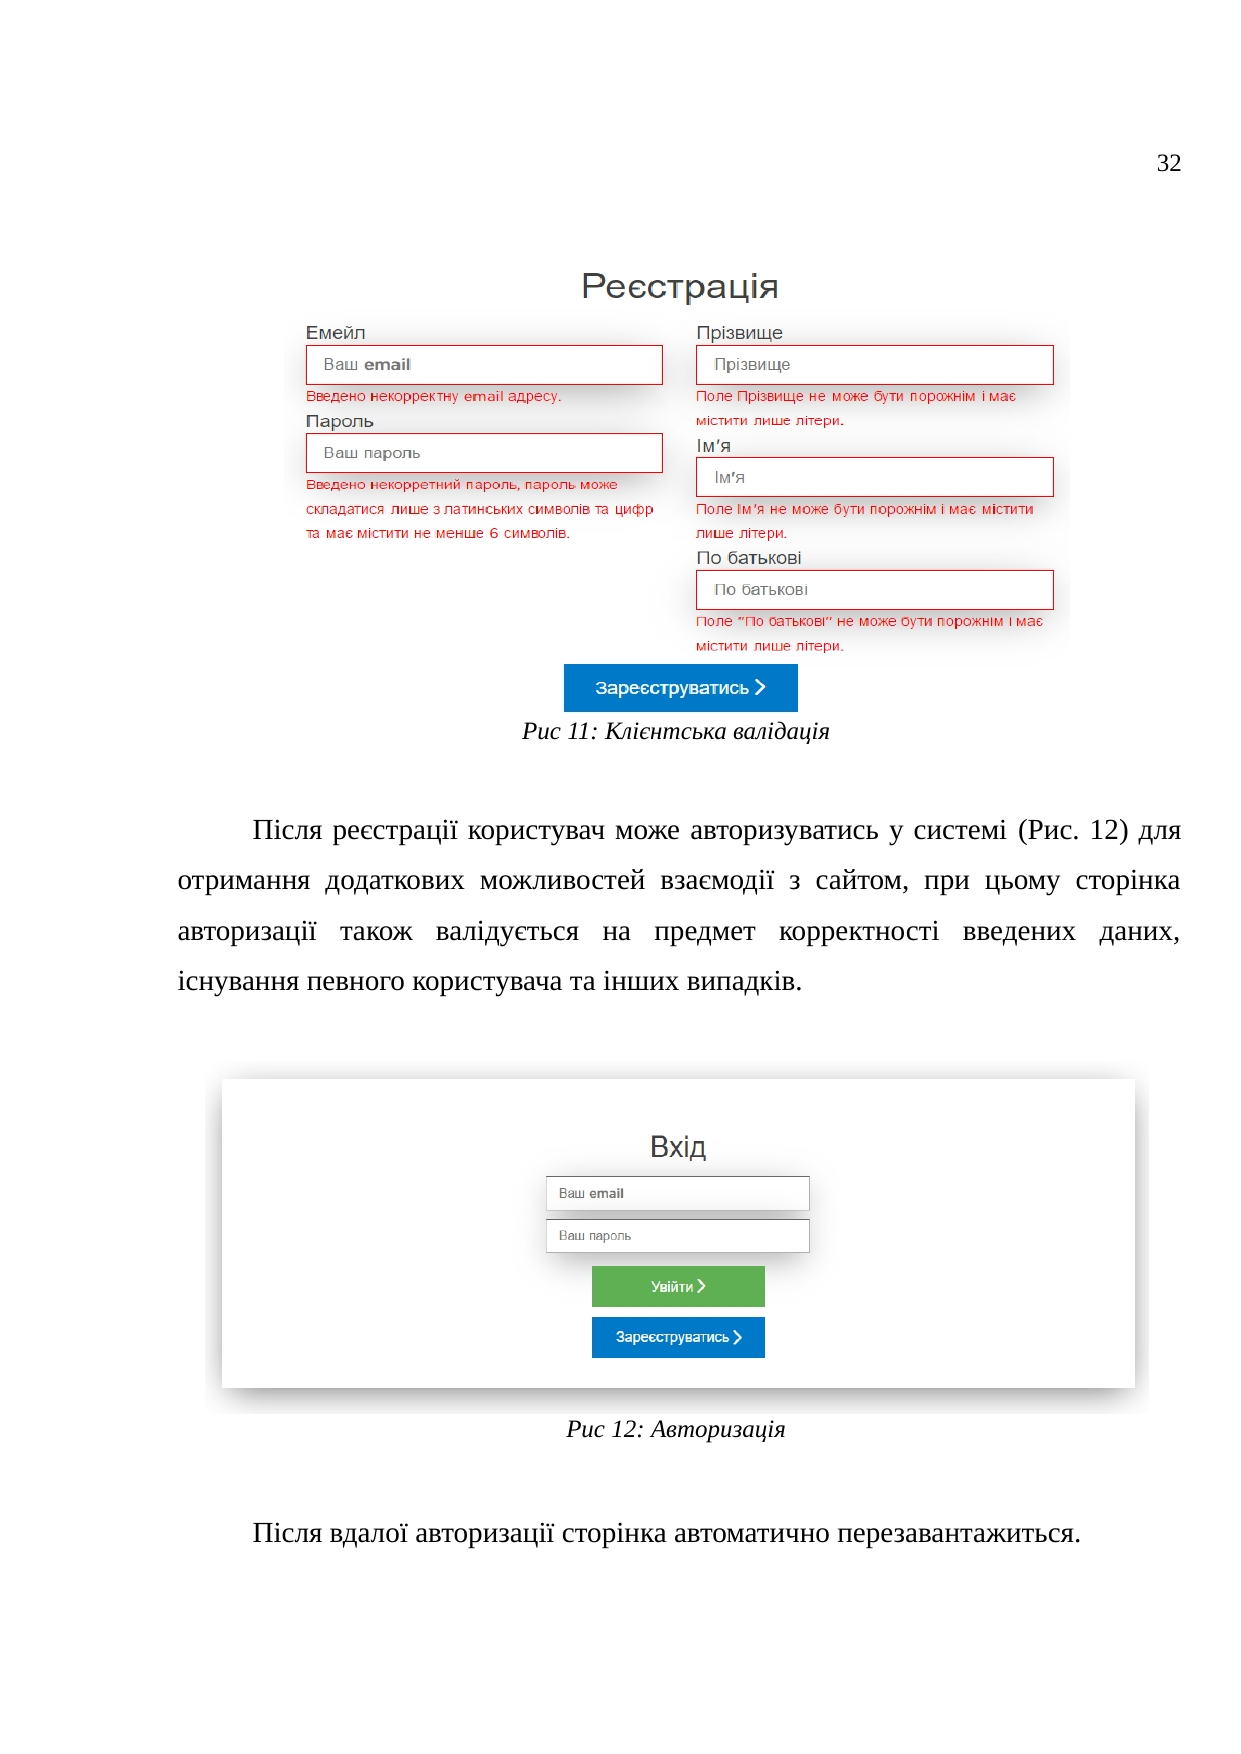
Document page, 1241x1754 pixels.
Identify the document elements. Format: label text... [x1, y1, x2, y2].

text Рис 11: Клієнтська валідація [187, 267, 1167, 745]
text Після реєстрації користувач може авторизуватись у системі (Рис. 12) для отримання додаткових можливостей взаємодії з сайтом, при цьому сторінка авторизації також валідується на предмет корректності введених даних, існування певного користувача та інших випадків. [177, 812, 1181, 997]
text Рис 12: Авторизація [187, 1074, 1167, 1442]
text Після вдалої авторизації сторінка автоматично перезавантажиться. [177, 1515, 1181, 1548]
picture [284, 254, 1070, 717]
picture [205, 1061, 1149, 1414]
